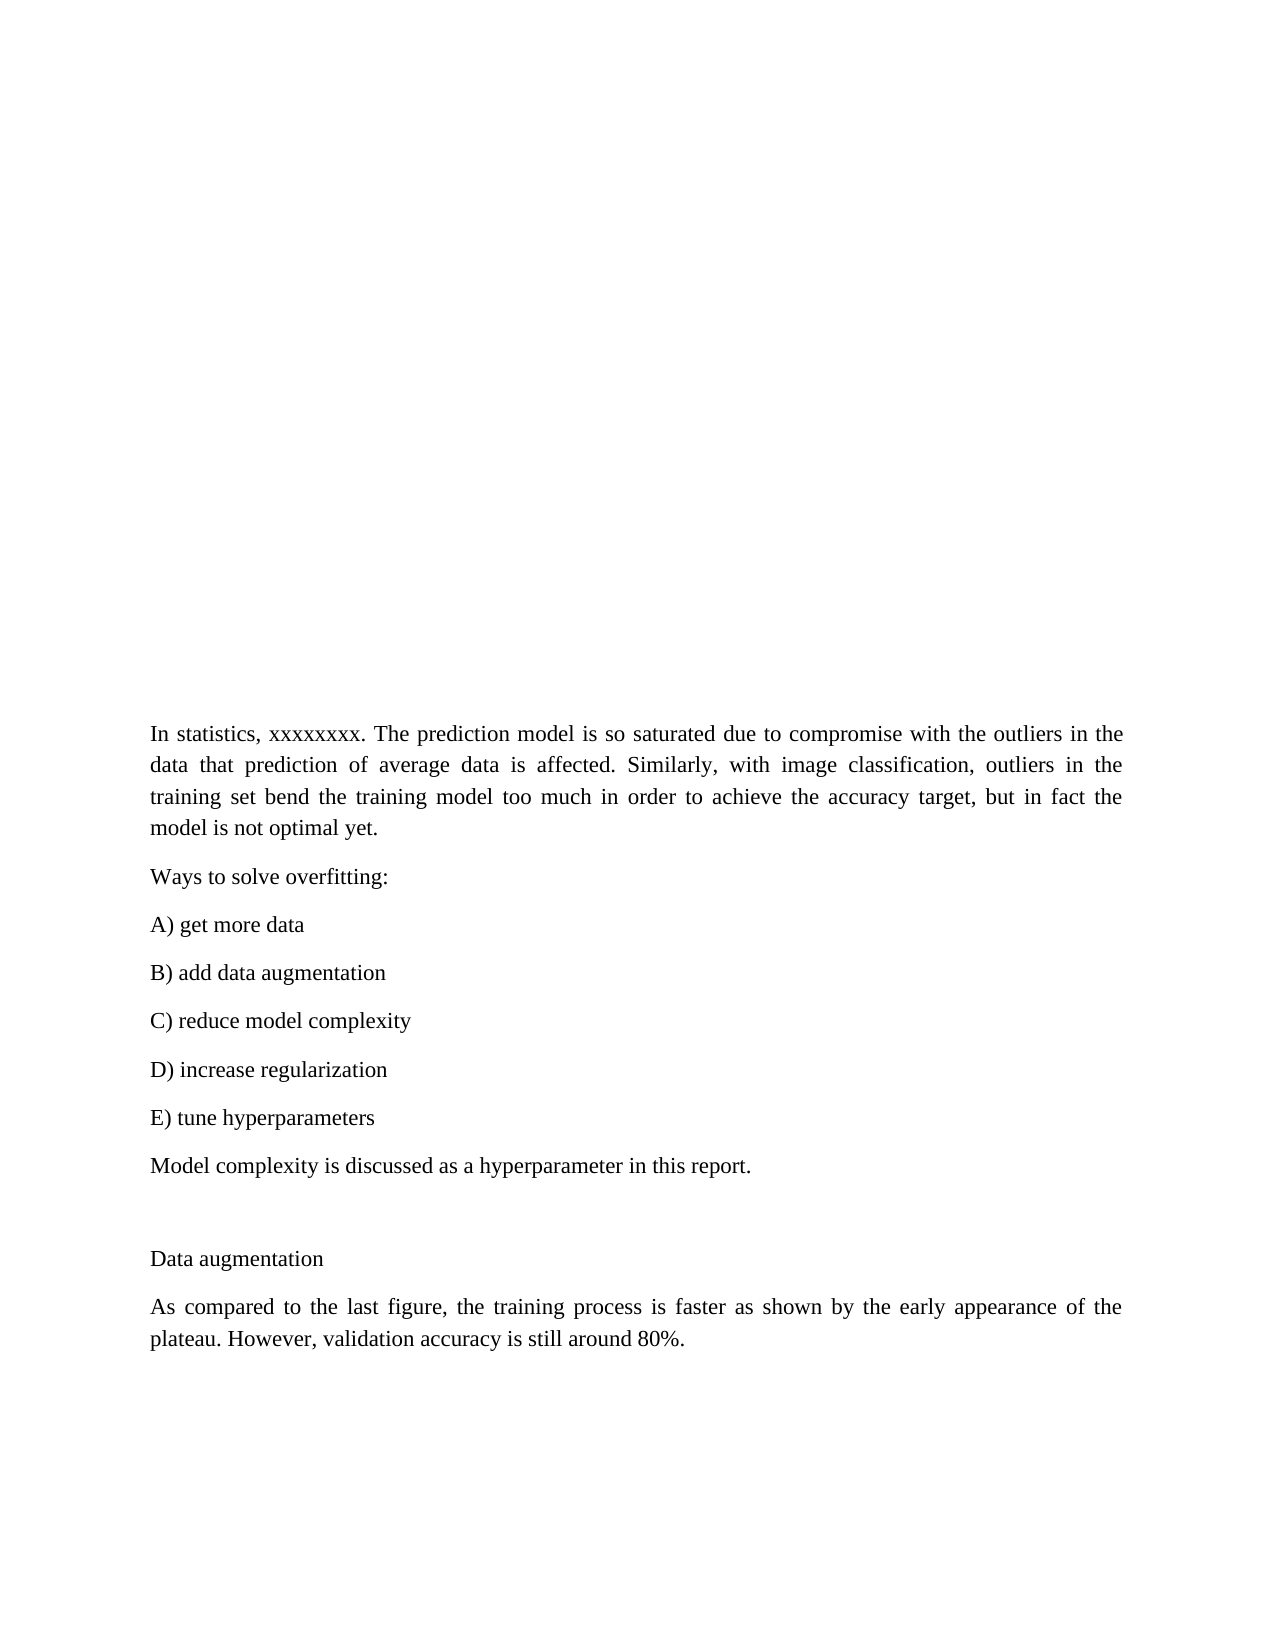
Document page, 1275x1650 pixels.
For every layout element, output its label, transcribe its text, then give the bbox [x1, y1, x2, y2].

text B) add data augmentation [150, 959, 1125, 986]
text As compared to the last figure, the training process is faster as shown by the early appearance of the plateau. However, validation accuracy is still around 80%. [150, 1293, 1125, 1351]
text In statistics, xxxxxxxx. The prediction model is so saturated due to compromise with the outliers in the data that prediction of average data is affected. Similarly, with image classification, outliers in the training set bend the training model too much in order to achieve the accuracy target, but in fact the model is not optimal yet. [150, 720, 1125, 841]
text E) tune hyperparameters [150, 1104, 1125, 1130]
text Ways to solve overfitting: [150, 863, 1125, 889]
text A) get more data [150, 911, 1125, 937]
text D) increase regularization [150, 1056, 1125, 1082]
text C) reduce model complexity [150, 1007, 1125, 1034]
text Data augmentation [150, 1245, 1125, 1271]
text Model complexity is discussed as a hyperparameter in this report. [150, 1152, 1125, 1178]
